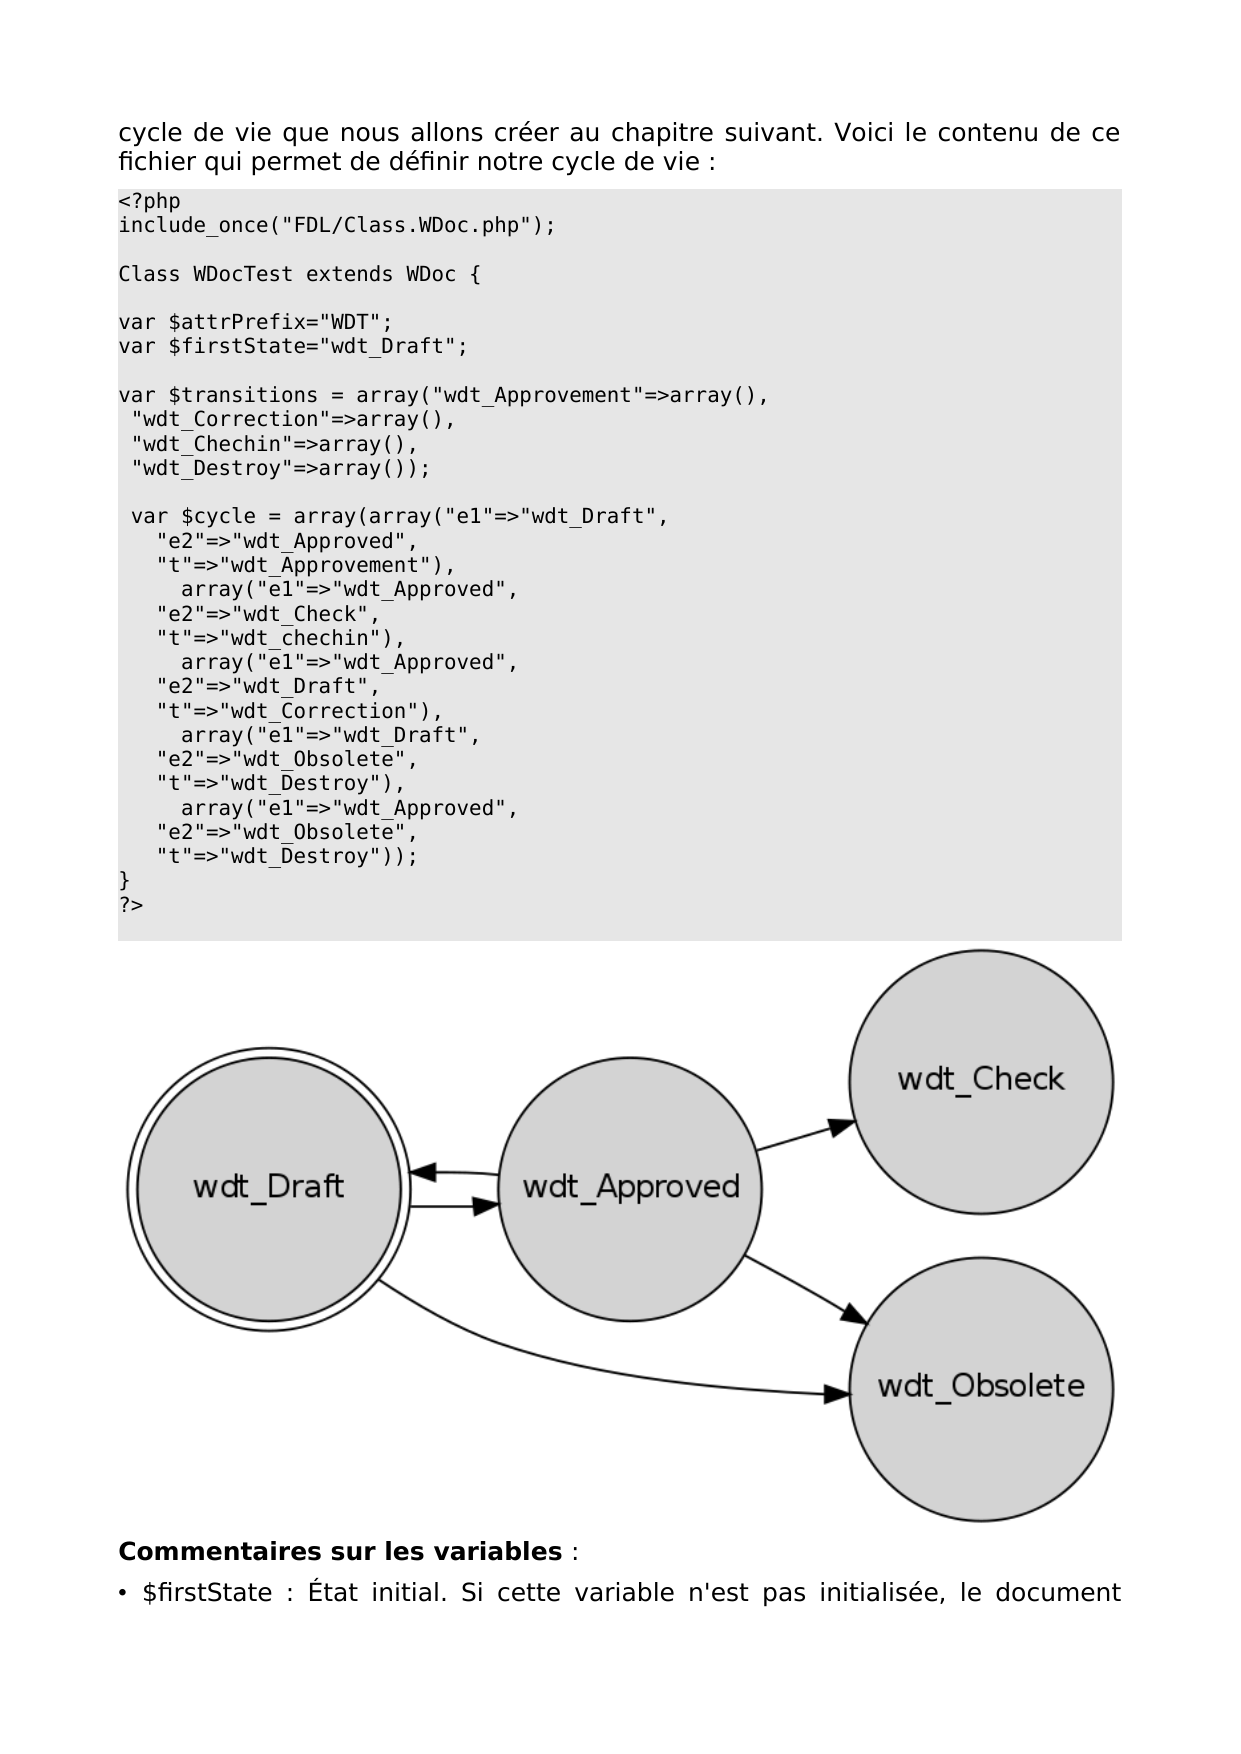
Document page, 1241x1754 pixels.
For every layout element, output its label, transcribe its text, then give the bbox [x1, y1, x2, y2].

picture [118, 941, 1123, 1531]
text <?php include_once("FDL/Class.WDoc.php"); Class WDocTest extends WDoc { var $attrPrefix="WDT"; var $firstState="wdt_Draft"; var $transitions = array("wdt_Approvement"=>array(), "wdt_Correction"=>array(), "wdt_Chechin"=>array(), "wdt_Destroy"=>array()); var $cycle = array(array("e1"=>"wdt_Draft", "e2"=>"wdt_Approved", "t"=>"wdt_Approvement"), array("e1"=>"wdt_Approved", "e2"=>"wdt_Check", "t"=>"wdt_chechin"), array("e1"=>"wdt_Approved", "e2"=>"wdt_Draft", "t"=>"wdt_Correction"), array("e1"=>"wdt_Draft", "e2"=>"wdt_Obsolete", "t"=>"wdt_Destroy"), array("e1"=>"wdt_Approved", "e2"=>"wdt_Obsolete", "t"=>"wdt_Destroy")); } ?> [118, 189, 1122, 941]
text Commentaires sur les variables : [118, 1531, 1122, 1566]
text cycle de vie que nous allons créer au chapitre suivant. Voici le contenu de ce fichier qui permet de définir notre cycle de vie : [118, 118, 1122, 176]
list $firstState : État initial. Si cette variable n'est pas initialisée, le document [118, 1578, 1122, 1608]
